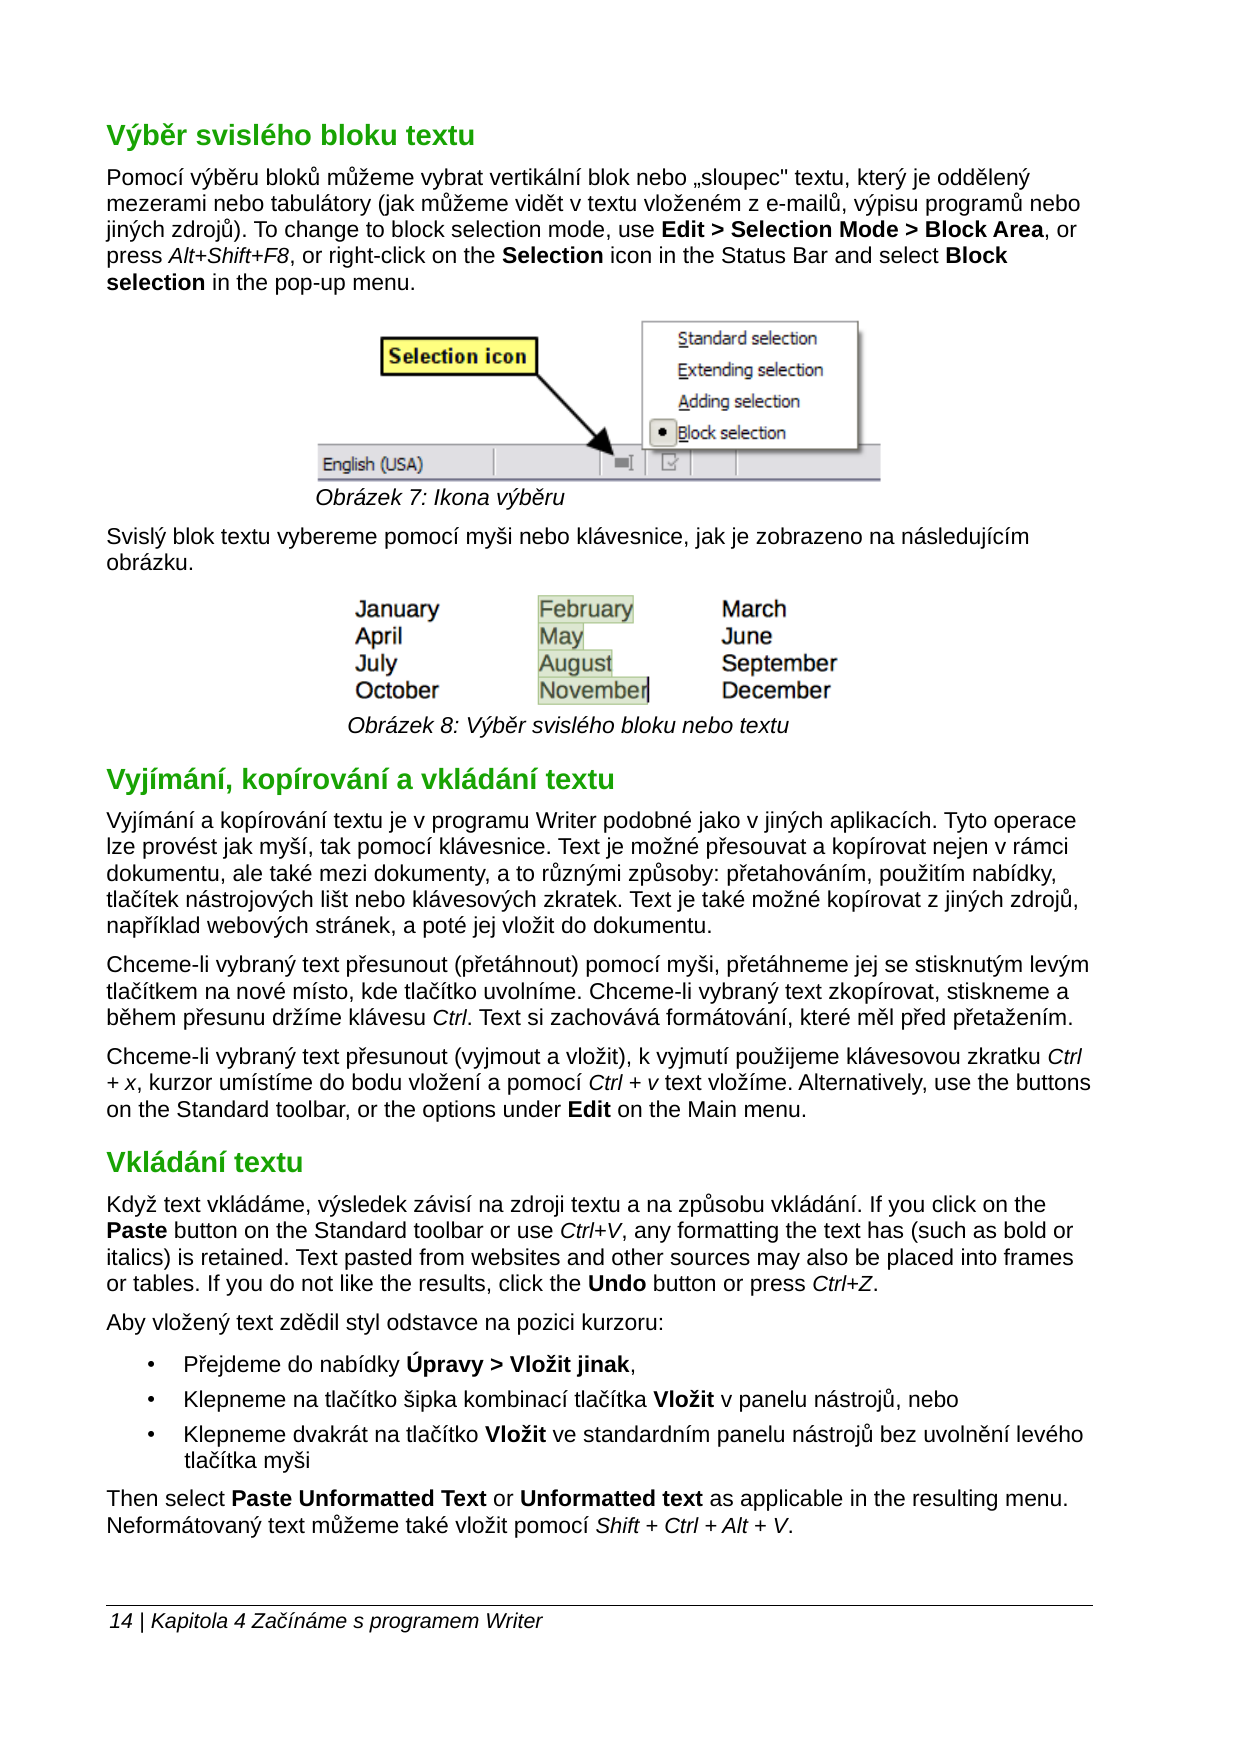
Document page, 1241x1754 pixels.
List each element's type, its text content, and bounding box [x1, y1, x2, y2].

text Obrázek 8: Výběr svislého bloku nebo textu [347, 712, 852, 738]
list Přejdeme do nabídky Úpravy > Vložit jinak, [144, 1348, 1093, 1377]
text Chceme-li vybraný text přesunout (přetáhnout) pomocí myši, přetáhneme jej se stisknutým levým tlačítkem na nové místo, kde tlačítko uvolníme. Chceme-li vybraný text zkopírovat, stiskneme a během přesunu držíme klávesu Ctrl. Text si zachovává formátování, které měl před přetažením. [106, 951, 1093, 1030]
text Obrázek 7: Ikona výběru [315, 485, 884, 511]
text Chceme-li vybraný text přesunout (vyjmout a vložit), k vyjmutí použijeme klávesovou zkratku Ctrl + x, kurzor umístíme do bodu vložení a pomocí Ctrl + v text vložíme. Alternatively, use the buttons on the Standard toolbar, or the options under Edit on the Main menu. [106, 1043, 1093, 1122]
text Pomocí výběru bloků můžeme vybrat vertikální blok nebo „sloupec" textu, který je oddělený mezerami nebo tabulátory (jak můžeme vidět v textu vloženém z e-mailů, výpisu programů nebo jiných zdrojů). To change to block selection mode, use Edit > Selection Mode > Block Area, or press Alt+Shift+F8, or right-click on the Selection icon in the Status Bar and select Block selection in the pop-up menu. [106, 163, 1093, 295]
list Aby vložený text zdědil styl odstavce na pozici kurzoru: [106, 1309, 1093, 1335]
text Svislý blok textu vybereme pomocí myši nebo klávesnice, jak je zobrazeno na následujícím obrázku. [106, 523, 1093, 575]
picture [315, 307, 884, 485]
text Vyjímání a kopírování textu je v programu Writer podobné jako v jiných aplikacích. Tyto operace lze provést jak myší, tak pomocí klávesnice. Text je možné přesouvat a kopírovat nejen v rámci dokumentu, ale také mezi dokumenty, a to různými způsoby: přetahováním, použitím nabídky, tlačítek nástrojových lišt nebo klávesových zkratek. Text je také možné kopírovat z jiných zdrojů, například webových stránek, a poté jej vložit do dokumentu. [106, 807, 1093, 939]
text Then select Paste Unformatted Text or Unformatted text as applicable in the resulting menu. Neformátovaný text můžeme také vložit pomocí Shift + Ctrl + Alt + V. [106, 1485, 1093, 1538]
list Klepneme dvakrát na tlačítko Vložit ve standardním panelu nástrojů bez uvolnění levého tlačítka myši [144, 1418, 1093, 1477]
list Klepneme na tlačítko šipka kombinací tlačítka Vložit v panelu nástrojů, nebo [144, 1383, 1093, 1412]
picture [347, 587, 852, 712]
subtitle Vkládání textu [106, 1146, 1093, 1179]
subtitle Vyjímání, kopírování a vkládání textu [106, 762, 1093, 795]
subtitle Výběr svislého bloku textu [106, 118, 1093, 152]
text Když text vkládáme, výsledek závisí na zdroji textu a na způsobu vkládání. If you click on the Paste button on the Standard toolbar or use Ctrl+V, any formatting the text has (such as bold or italics) is retained. Text pasted from websites and other sources may also be placed into frames or tables. If you do not like the results, click the Undo button or press Ctrl+Z. [106, 1191, 1093, 1296]
